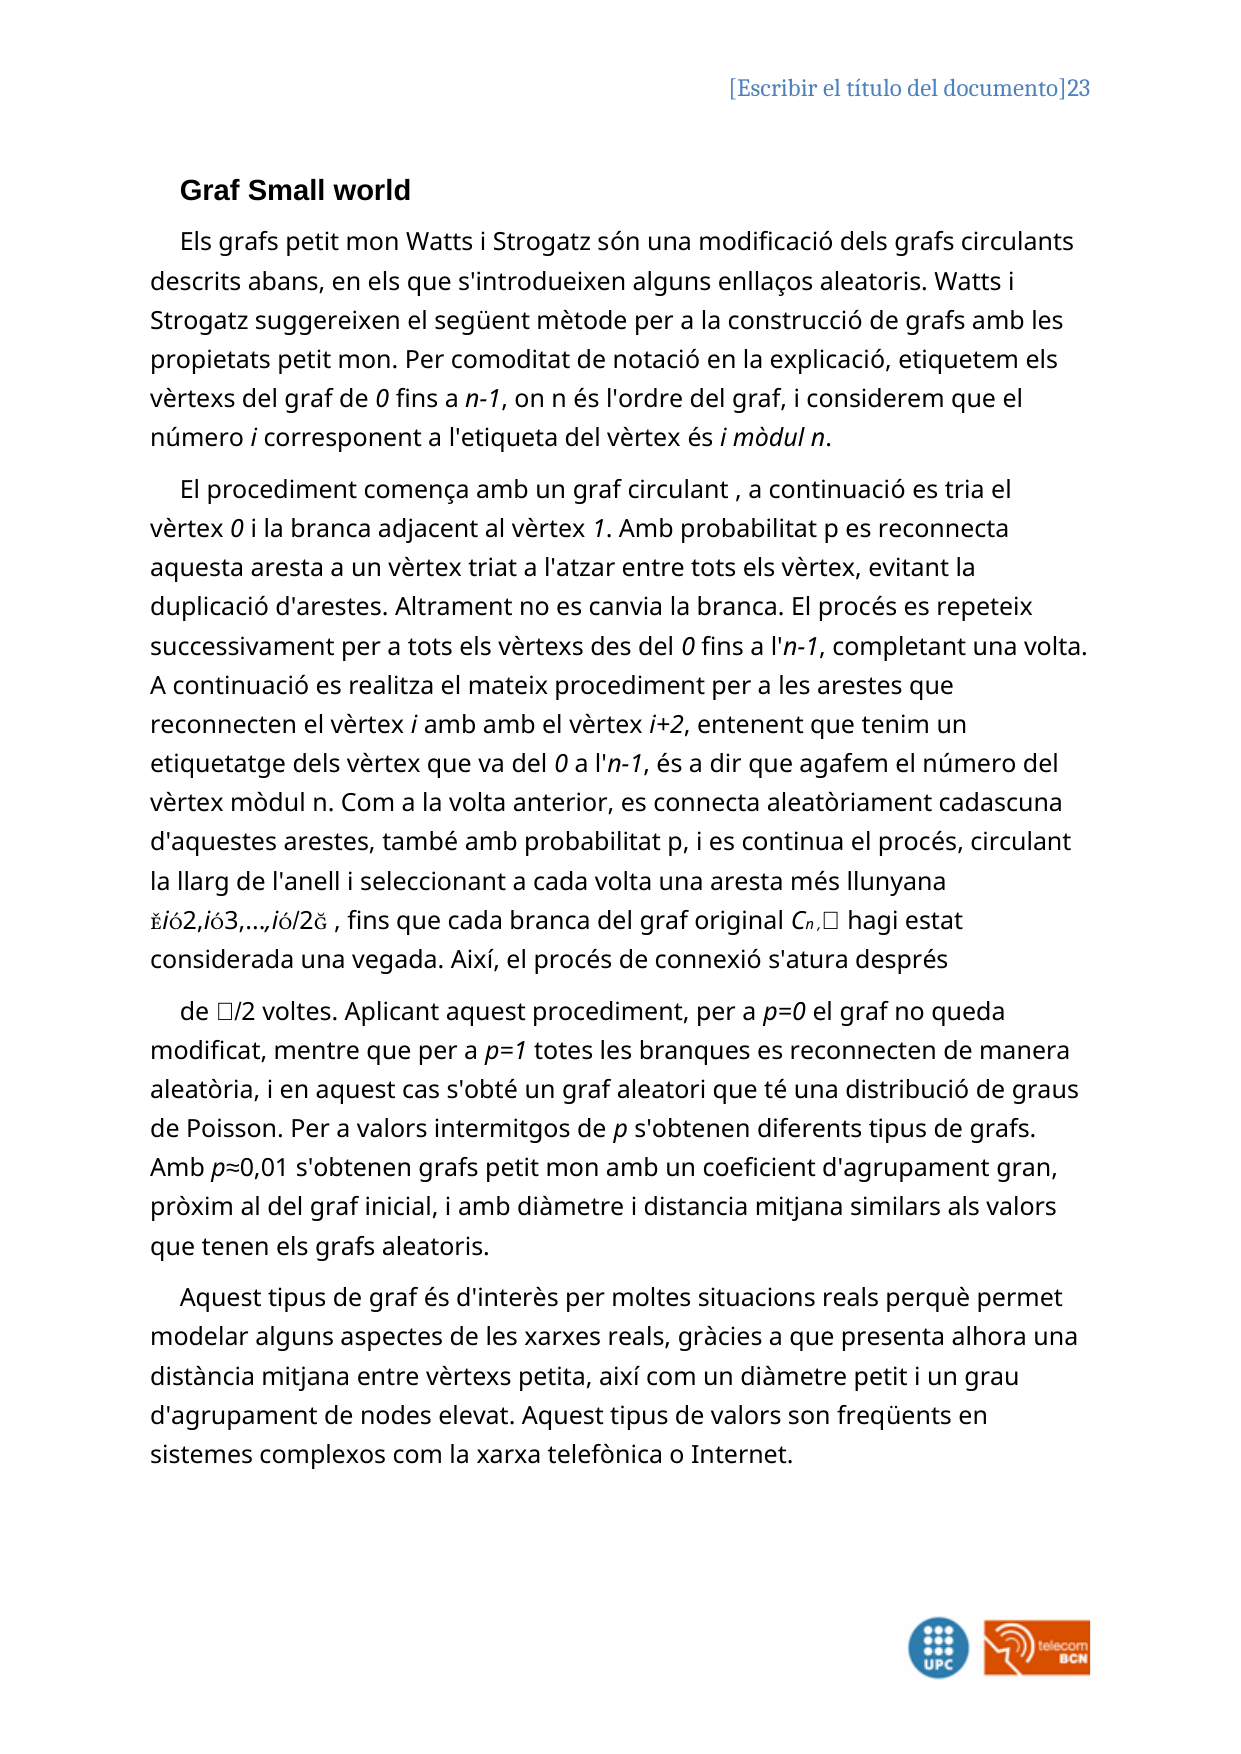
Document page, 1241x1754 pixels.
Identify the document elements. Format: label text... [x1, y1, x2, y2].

picture [904, 1614, 1091, 1681]
text Aquest tipus de graf és d'interès per moltes situacions reals perquè permet modelar alguns aspectes de les xarxes reals, gràcies a que presenta alhora una distància mitjana entre vèrtexs petita, així com un diàmetre petit i un grau d'agrupament de nodes elevat. Aquest tipus de valors son freqüents en sistemes complexos com la xarxa telefònica o Internet. [150, 1280, 1090, 1471]
subtitle Graf Small world [150, 173, 1090, 206]
text de /2 voltes. Aplicant aquest procediment, per a p=0 el graf no queda modificat, mentre que per a p=1 totes les branques es reconnecten de manera aleatòria, i en aquest cas s'obté un graf aleatori que té una distribució de graus de Poisson. Per a valors intermitgos de p s'obtenen diferents tipus de grafs. Amb p≈0,01 s'obtenen grafs petit mon amb un coeficient d'agrupament gran, pròxim al del graf inicial, i amb diàmetre i distancia mitjana similars als valors que tenen els grafs aleatoris. [150, 993, 1090, 1262]
text El procediment comença amb un graf circulant , a continuació es tria el vèrtex 0 i la branca adjacent al vèrtex 1. Amb probabilitat p es reconnecta aquesta aresta a un vèrtex triat a l'atzar entre tots els vèrtex, evitant la duplicació d'arestes. Altrament no es canvia la branca. El procés es repeteix successivament per a tots els vèrtexs des del 0 fins a l'n-1, completant una volta. A continuació es realitza el mateix procediment per a les arestes que reconnecten el vèrtex i amb amb el vèrtex i+2, entenent que tenim un etiquetatge dels vèrtex que va del 0 a l'n-1, és a dir que agafem el número del vèrtex mòdul n. Com a la volta anterior, es connecta aleatòriament cadascuna d'aquestes arestes, també amb probabilitat p, i es continua el procés, circulant la llarg de l'anell i seleccionant a cada volta una aresta més llunyana i2,i3,...,i/2 , fins que cada branca del graf original Cn , hagi estat considerada una vegada. Així, el procés de connexió s'atura després [150, 471, 1090, 976]
text Els grafs petit mon Watts i Strogatz són una modificació dels grafs circulants descrits abans, en els que s'introdueixen alguns enllaços aleatoris. Watts i Strogatz suggereixen el següent mètode per a la construcció de grafs amb les propietats petit mon. Per comoditat de notació en la explicació, etiquetem els vèrtexs del graf de 0 fins a n-1, on n és l'ordre del graf, i considerem que el número i corresponent a l'etiqueta del vèrtex és i mòdul n. [150, 224, 1090, 454]
